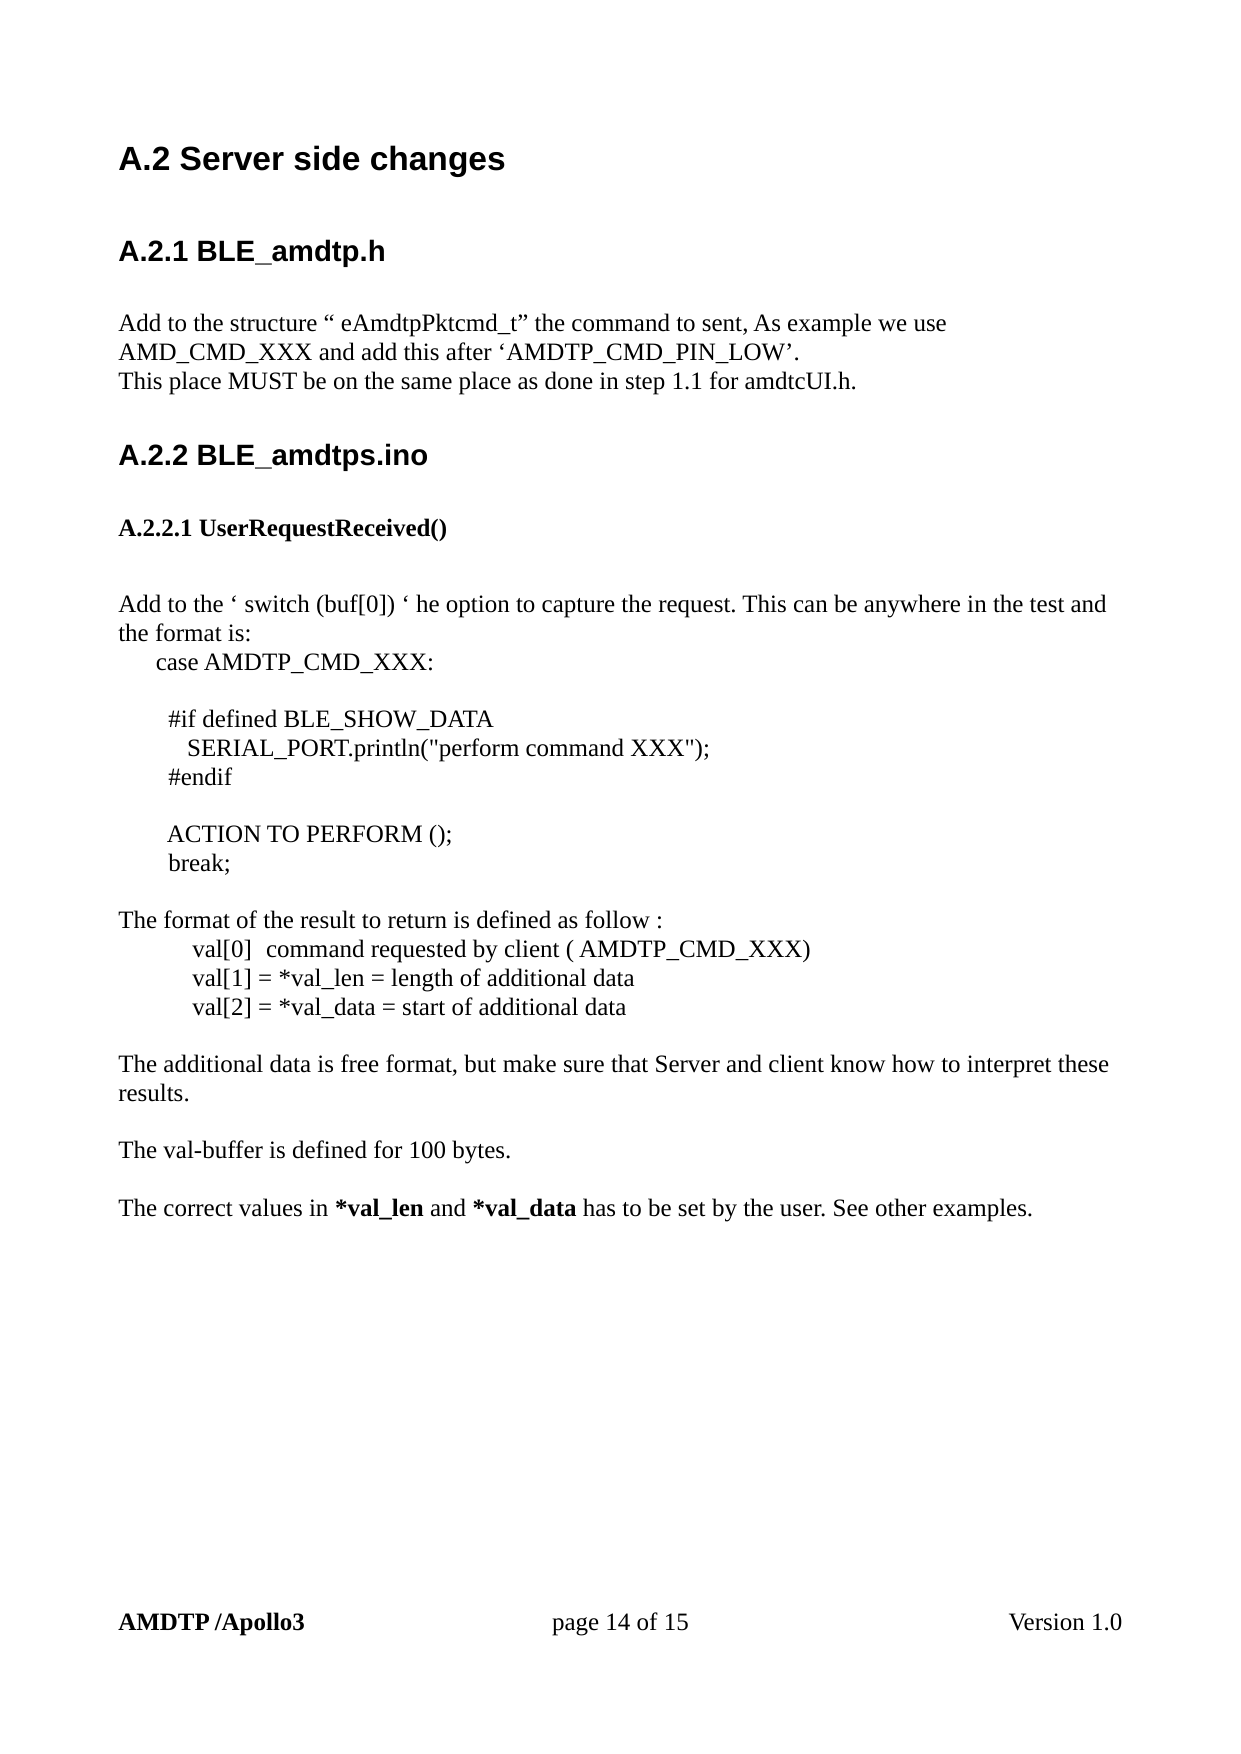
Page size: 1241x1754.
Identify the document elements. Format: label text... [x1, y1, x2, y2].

text #endif [118, 762, 1122, 791]
subtitle A.2.1 BLE_amdtp.h [118, 233, 1122, 267]
subtitle A.2.2 BLE_amdtps.ino [118, 438, 1122, 472]
text #if defined BLE_SHOW_DATA [118, 704, 1122, 733]
text The format of the result to return is defined as follow : [118, 906, 1122, 934]
text val[1] = *val_len = length of additional data [118, 963, 1122, 992]
text val[2] = *val_data = start of additional data [118, 992, 1122, 1021]
text case AMDTP_CMD_XXX: [118, 647, 1122, 676]
text val[0] command requested by client ( AMDTP_CMD_XXX) [118, 934, 1122, 963]
text A.2.2.1 UserRequestReceived() [118, 513, 1122, 542]
text break; [118, 848, 1122, 877]
text Add to the structure “ eAmdtpPktcmd_t” the command to sent, As example we use AMD_CMD_XXX and add this after ‘AMDTP_CMD_PIN_LOW’. [118, 308, 1122, 366]
text The correct values in *val_len and *val_data has to be set by the user. See other examples. [118, 1193, 1122, 1222]
subtitle A.2 Server side changes [118, 139, 1122, 178]
text SERIAL_PORT.println("perform command XXX"); [118, 733, 1122, 762]
text This place MUST be on the same place as done in step 1.1 for amdtcUI.h. [118, 366, 1122, 395]
text Add to the ‘ switch (buf[0]) ‘ he option to capture the request. This can be anywhere in the test and the format is: [118, 589, 1122, 647]
text ACTION TO PERFORM (); [118, 819, 1122, 848]
text The additional data is free format, but make sure that Server and client know how to interpret these results. [118, 1049, 1122, 1107]
text The val-buffer is defined for 100 bytes. [118, 1136, 1122, 1164]
